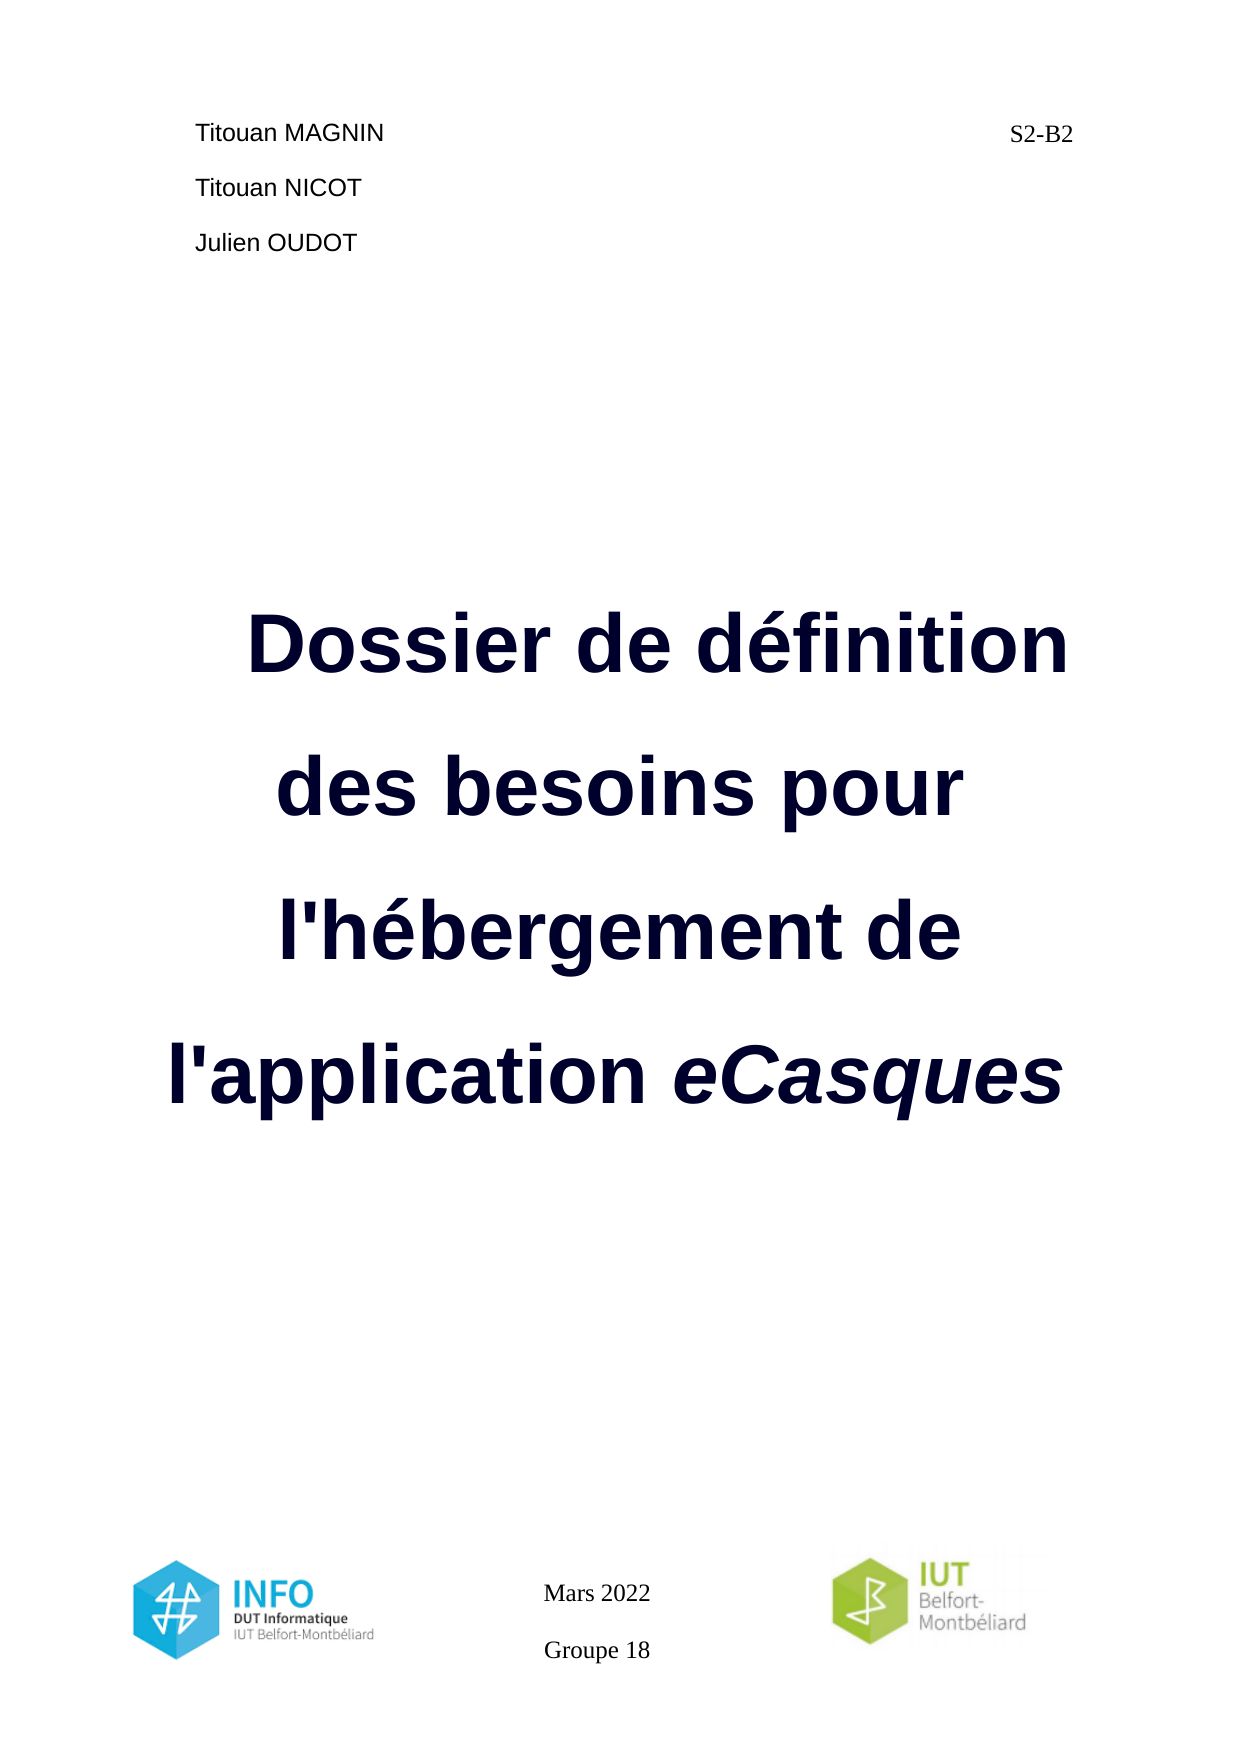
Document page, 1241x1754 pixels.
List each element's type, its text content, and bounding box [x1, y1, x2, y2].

text Titouan NICOT [118, 173, 1122, 202]
picture [818, 1535, 1053, 1655]
text Julien OUDOT [118, 228, 1122, 257]
text Titouan MAGNIN [118, 118, 1122, 147]
picture [116, 1552, 385, 1667]
text Dossier de définition des besoins pour l'hébergement de l'application eCasques [118, 594, 1122, 1121]
